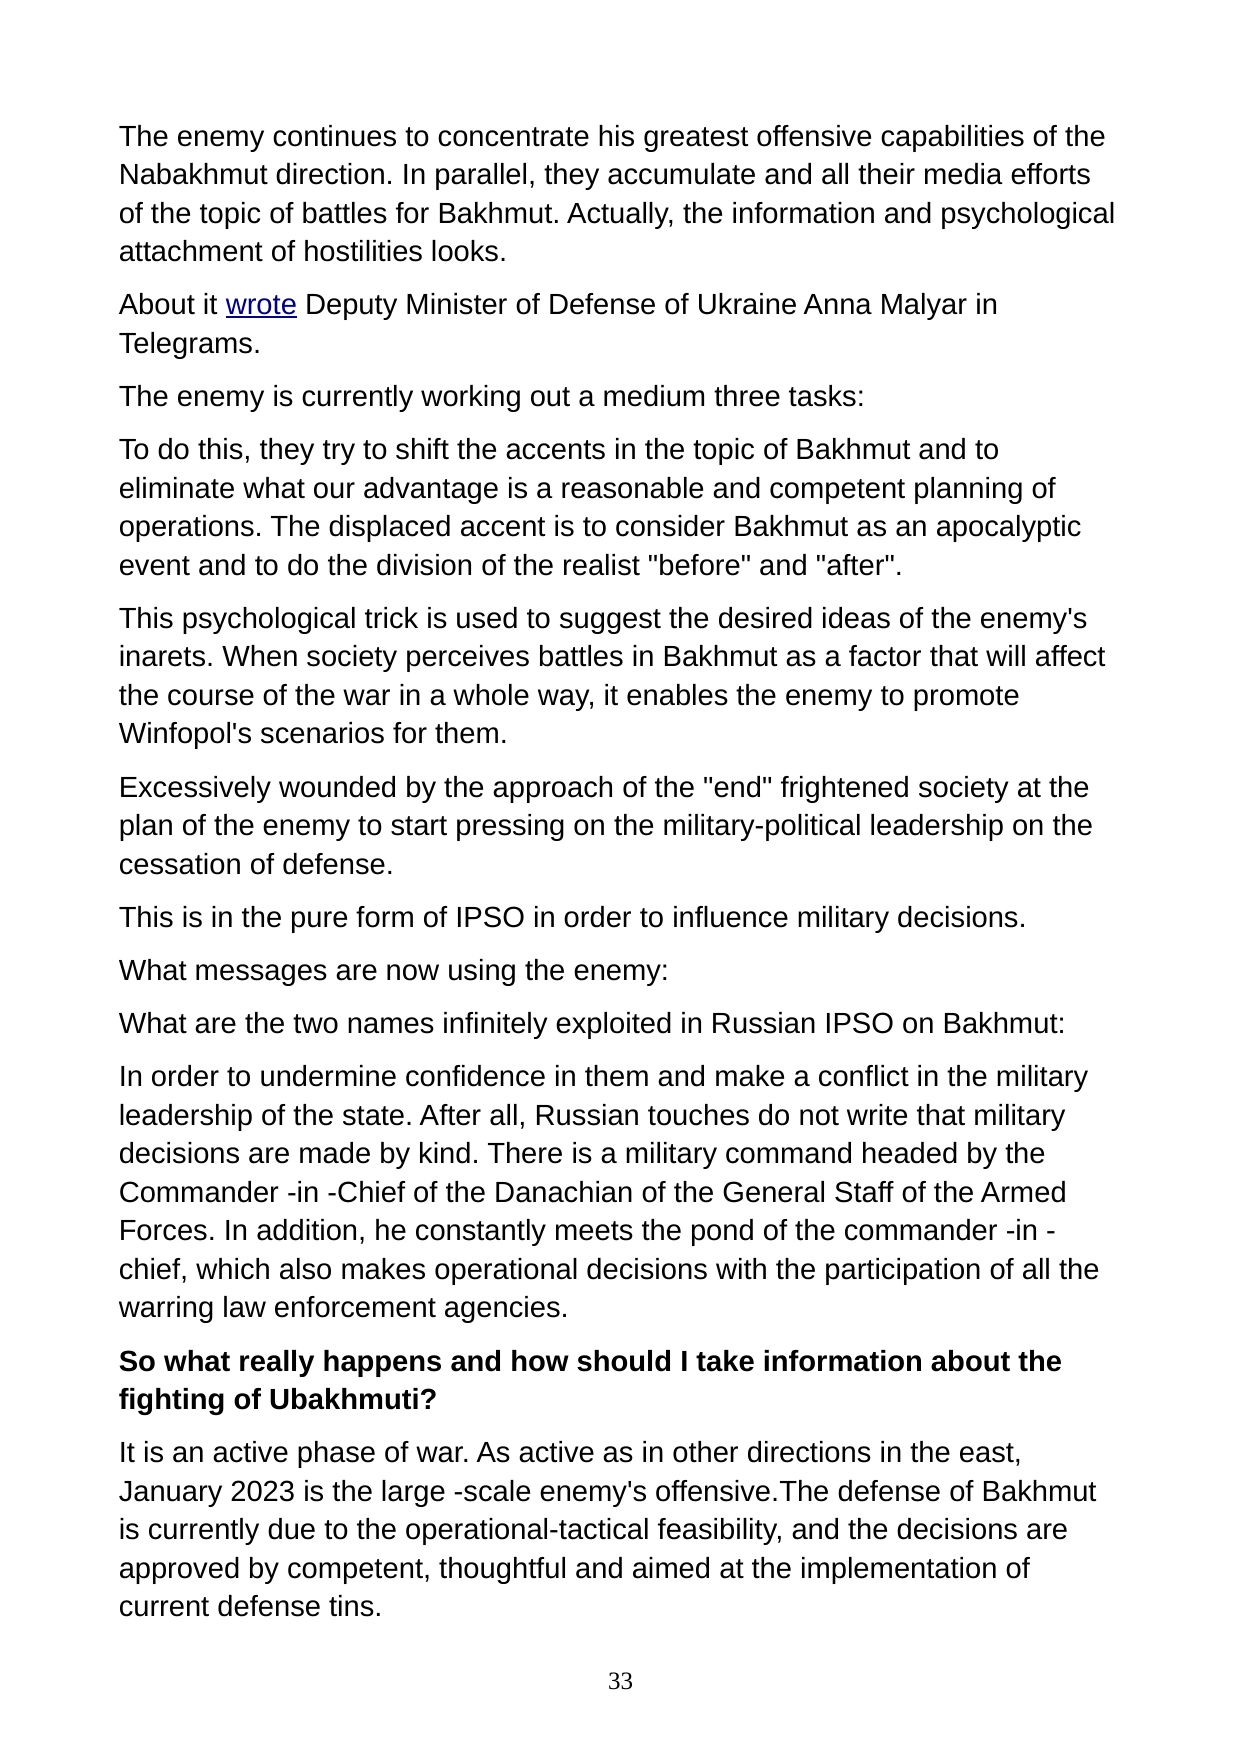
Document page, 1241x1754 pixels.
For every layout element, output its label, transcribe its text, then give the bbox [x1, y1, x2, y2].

text The enemy continues to concentrate his greatest offensive capabilities of the Nabakhmut direction. In parallel, they accumulate and all their media efforts of the topic of battles for Bakhmut. Actually, the information and psychological attachment of hostilities looks. [118, 118, 1122, 268]
text About it wrote Deputy Minister of Defense of Ukraine Anna Malyar in Telegrams. [118, 287, 1122, 359]
text What messages are now using the enemy: [118, 953, 1122, 986]
text What are the two names infinitely exploited in Russian IPSO on Bakhmut: [118, 1006, 1122, 1039]
text So what really happens and how should I take information about the fighting of Ubakhmuti? [118, 1343, 1122, 1416]
text Excessively wounded by the approach of the "end" frightened society at the plan of the enemy to start pressing on the military-political leadership on the cessation of defense. [118, 769, 1122, 880]
text To do this, they try to shift the accents in the topic of Bakhmut and to eliminate what our advantage is a reasonable and competent planning of operations. The displaced accent is to consider Bakhmut as an apocalyptic event and to do the division of the realist "before" and "after". [118, 432, 1122, 581]
text The enemy is currently working out a medium three tasks: [118, 379, 1122, 412]
text It is an active phase of war. As active as in other directions in the east, January 2023 is the large -scale enemy's offensive.The defense of Bakhmut is currently due to the operational-tactical feasibility, and the decisions are approved by competent, thoughtful and aimed at the implementation of current defense tins. [118, 1435, 1122, 1623]
text In order to undermine confidence in them and make a conflict in the military leadership of the state. After all, Russian touches do not write that military decisions are made by kind. There is a military command headed by the Commander -in -Chief of the Danachian of the General Staff of the Armed Forces. In addition, he constantly meets the pond of the commander -in -chief, which also makes operational decisions with the participation of all the warring law enforcement agencies. [118, 1059, 1122, 1324]
text This psychological trick is used to suggest the desired ideas of the enemy's inarets. When society perceives battles in Bakhmut as a factor that will affect the course of the war in a whole way, it enables the enemy to promote Winfopol's scenarios for them. [118, 601, 1122, 750]
text This is in the pure form of IPSO in order to influence military decisions. [118, 900, 1122, 933]
